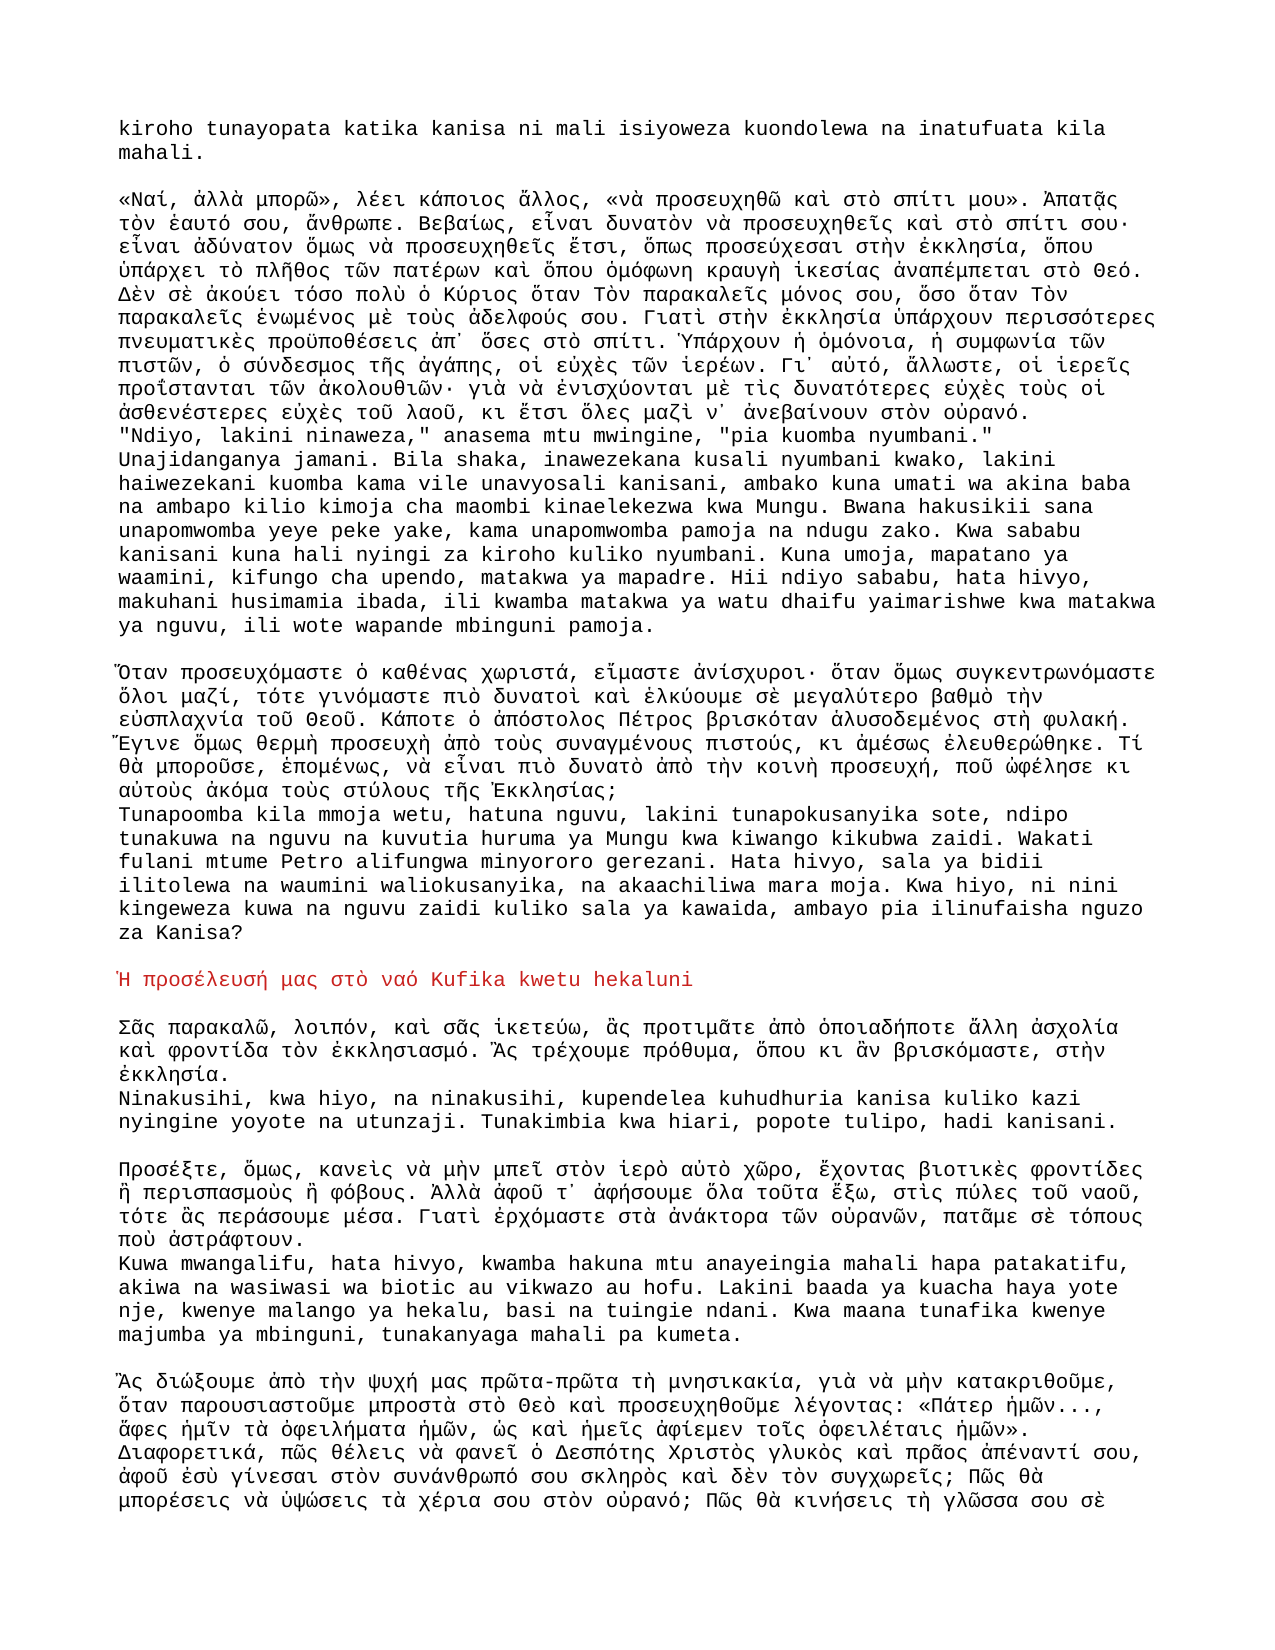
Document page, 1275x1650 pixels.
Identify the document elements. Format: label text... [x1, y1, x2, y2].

text Προσέξτε, ὅμως, κανεὶς νὰ μὴν μπεῖ στὸν ἱερὸ αὐτὸ χῶρο, ἔχοντας βιοτικὲς φροντίδες ἢ περισπασμοὺς ἢ φόβους. Ἀλλὰ ἀφοῦ τ᾿ ἀφήσουμε ὅλα τοῦτα ἔξω, στὶς πύλες τοῦ ναοῦ, τότε ἂς περάσουμε μέσα. Γιατὶ ἐρχόμαστε στὰ ἀνάκτορα τῶν οὐρανῶν, πατᾶμε σὲ τόπους ποὺ ἀστράφτουν. [118, 1158, 1157, 1253]
text Σᾶς παρακαλῶ, λοιπόν, καὶ σᾶς ἱκετεύω, ἂς προτιμᾶτε ἀπὸ ὁποιαδήποτε ἄλλη ἀσχολία καὶ φροντίδα τὸν ἐκκλησιασμό. Ἂς τρέχουμε πρόθυμα, ὅπου κι ἂν βρισκόμαστε, στὴν ἐκκλησία. [118, 1017, 1157, 1088]
text "Ndiyo, lakini ninaweza," anasema mtu mwingine, "pia kuomba nyumbani." Unajidanganya jamani. Bila shaka, inawezekana kusali nyumbani kwako, lakini haiwezekani kuomba kama vile unavyosali kanisani, ambako kuna umati wa akina baba na ambapo kilio kimoja cha maombi kinaelekezwa kwa Mungu. Bwana hakusikii sana unapomwomba yeye peke yake, kama unapomwomba pamoja na ndugu zako. Kwa sababu kanisani kuna hali nyingi za kiroho kuliko nyumbani. Kuna umoja, mapatano ya waamini, kifungo cha upendo, matakwa ya mapadre. Hii ndiyo sababu, hata hivyo, makuhani husimamia ibada, ili kwamba matakwa ya watu dhaifu yaimarishwe kwa matakwa ya nguvu, ili wote wapande mbinguni pamoja. [118, 426, 1157, 638]
text Ἂς διώξουμε ἀπὸ τὴν ψυχή μας πρῶτα-πρῶτα τὴ μνησικακία, γιὰ νὰ μὴν κατακριθοῦμε, ὅταν παρουσιαστοῦμε μπροστὰ στὸ Θεὸ καὶ προσευχηθοῦμε λέγοντας: «Πάτερ ἡμῶν..., ἅφες ἡμῖν τὰ ὀφειλήματα ἡμῶν, ὡς καὶ ἡμεῖς ἀφίεμεν τοῖς ὀφειλέταις ἡμῶν». Διαφορετικά, πῶς θέλεις νὰ φανεῖ ὁ Δεσπότης Χριστὸς γλυκὸς καὶ πρᾶος ἀπέναντί σου, ἀφοῦ ἐσὺ γίνεσαι στὸν συνάνθρωπό σου σκληρὸς καὶ δὲν τὸν συγχωρεῖς; Πῶς θὰ μπορέσεις νὰ ὑψώσεις τὰ χέρια σου στὸν οὐρανό; Πῶς θὰ κινήσεις τὴ γλῶσσα σου σὲ [118, 1371, 1157, 1513]
text Tunapoomba kila mmoja wetu, hatuna nguvu, lakini tunapokusanyika sote, ndipo tunakuwa na nguvu na kuvutia huruma ya Mungu kwa kiwango kikubwa zaidi. Wakati fulani mtume Petro alifungwa minyororo gerezani. Hata hivyo, sala ya bidii ilitolewa na waumini waliokusanyika, na akaachiliwa mara moja. Kwa hiyo, ni nini kingeweza kuwa na nguvu zaidi kuliko sala ya kawaida, ambayo pia ilinufaisha nguzo za Kanisa? [118, 804, 1157, 946]
text Ὅταν προσευχόμαστε ὁ καθένας χωριστά, εἴμαστε ἀνίσχυροι· ὅταν ὅμως συγκεντρωνόμαστε ὅλοι μαζί, τότε γινόμαστε πιὸ δυνατοὶ καὶ ἑλκύουμε σὲ μεγαλύτερο βαθμὸ τὴν εὐσπλαχνία τοῦ Θεοῦ. Κάποτε ὁ ἀπόστολος Πέτρος βρισκόταν ἁλυσοδεμένος στὴ φυλακή. Ἔγινε ὅμως θερμὴ προσευχὴ ἀπὸ τοὺς συναγμένους πιστούς, κι ἀμέσως ἐλευθερώθηκε. Τί θὰ μποροῦσε, ἑπομένως, νὰ εἶναι πιὸ δυνατὸ ἀπὸ τὴν κοινὴ προσευχή, ποῦ ὠφέλησε κι αὐτοὺς ἀκόμα τοὺς στύλους τῆς Ἐκκλησίας; [118, 662, 1157, 804]
text Ninakusihi, kwa hiyo, na ninakusihi, kupendelea kuhudhuria kanisa kuliko kazi nyingine yoyote na utunzaji. Tunakimbia kwa hiari, popote tulipo, hadi kanisani. [118, 1088, 1157, 1135]
text kiroho tunayopata katika kanisa ni mali isiyoweza kuondolewa na inatufuata kila mahali. [118, 118, 1157, 165]
text Ἡ προσέλευσή μας στὸ ναό Kufika kwetu hekaluni [118, 969, 1157, 993]
text Kuwa mwangalifu, hata hivyo, kwamba hakuna mtu anayeingia mahali hapa patakatifu, akiwa na wasiwasi wa biotic au vikwazo au hofu. Lakini baada ya kuacha haya yote nje, kwenye malango ya hekalu, basi na tuingie ndani. Kwa maana tunafika kwenye majumba ya mbinguni, tunakanyaga mahali pa kumeta. [118, 1253, 1157, 1348]
text «Ναί, ἀλλὰ μπορῶ», λέει κάποιος ἄλλος, «νὰ προσευχηθῶ καὶ στὸ σπίτι μου». Ἀπατᾷς τὸν ἑαυτό σου, ἄνθρωπε. Βεβαίως, εἶναι δυνατὸν νὰ προσευχηθεῖς καὶ στὸ σπίτι σου· εἶναι ἀδύνατον ὅμως νὰ προσευχηθεῖς ἔτσι, ὅπως προσεύχεσαι στὴν ἐκκλησία, ὅπου ὑπάρχει τὸ πλῆθος τῶν πατέρων καὶ ὅπου ὁμόφωνη κραυγὴ ἱκεσίας ἀναπέμπεται στὸ Θεό. Δὲν σὲ ἀκούει τόσο πολὺ ὁ Κύριος ὅταν Τὸν παρακαλεῖς μόνος σου, ὅσο ὅταν Τὸν παρακαλεῖς ἑνωμένος μὲ τοὺς ἀδελφούς σου. Γιατὶ στὴν ἐκκλησία ὑπάρχουν περισσότερες πνευματικὲς προϋποθέσεις ἀπ᾿ ὅσες στὸ σπίτι. Ὑπάρχουν ἡ ὁμόνοια, ἡ συμφωνία τῶν πιστῶν, ὁ σύνδεσμος τῆς ἀγάπης, οἱ εὐχὲς τῶν ἱερέων. Γι᾿ αὐτό, ἄλλωστε, οἱ ἱερεῖς προΐστανται τῶν ἀκολουθιῶν· γιὰ νὰ ἐνισχύονται μὲ τὶς δυνατότερες εὐχὲς τοὺς οἱ ἀσθενέστερες εὐχὲς τοῦ λαοῦ, κι ἔτσι ὅλες μαζὶ ν᾿ ἀνεβαίνουν στὸν οὐρανό. [118, 189, 1157, 426]
